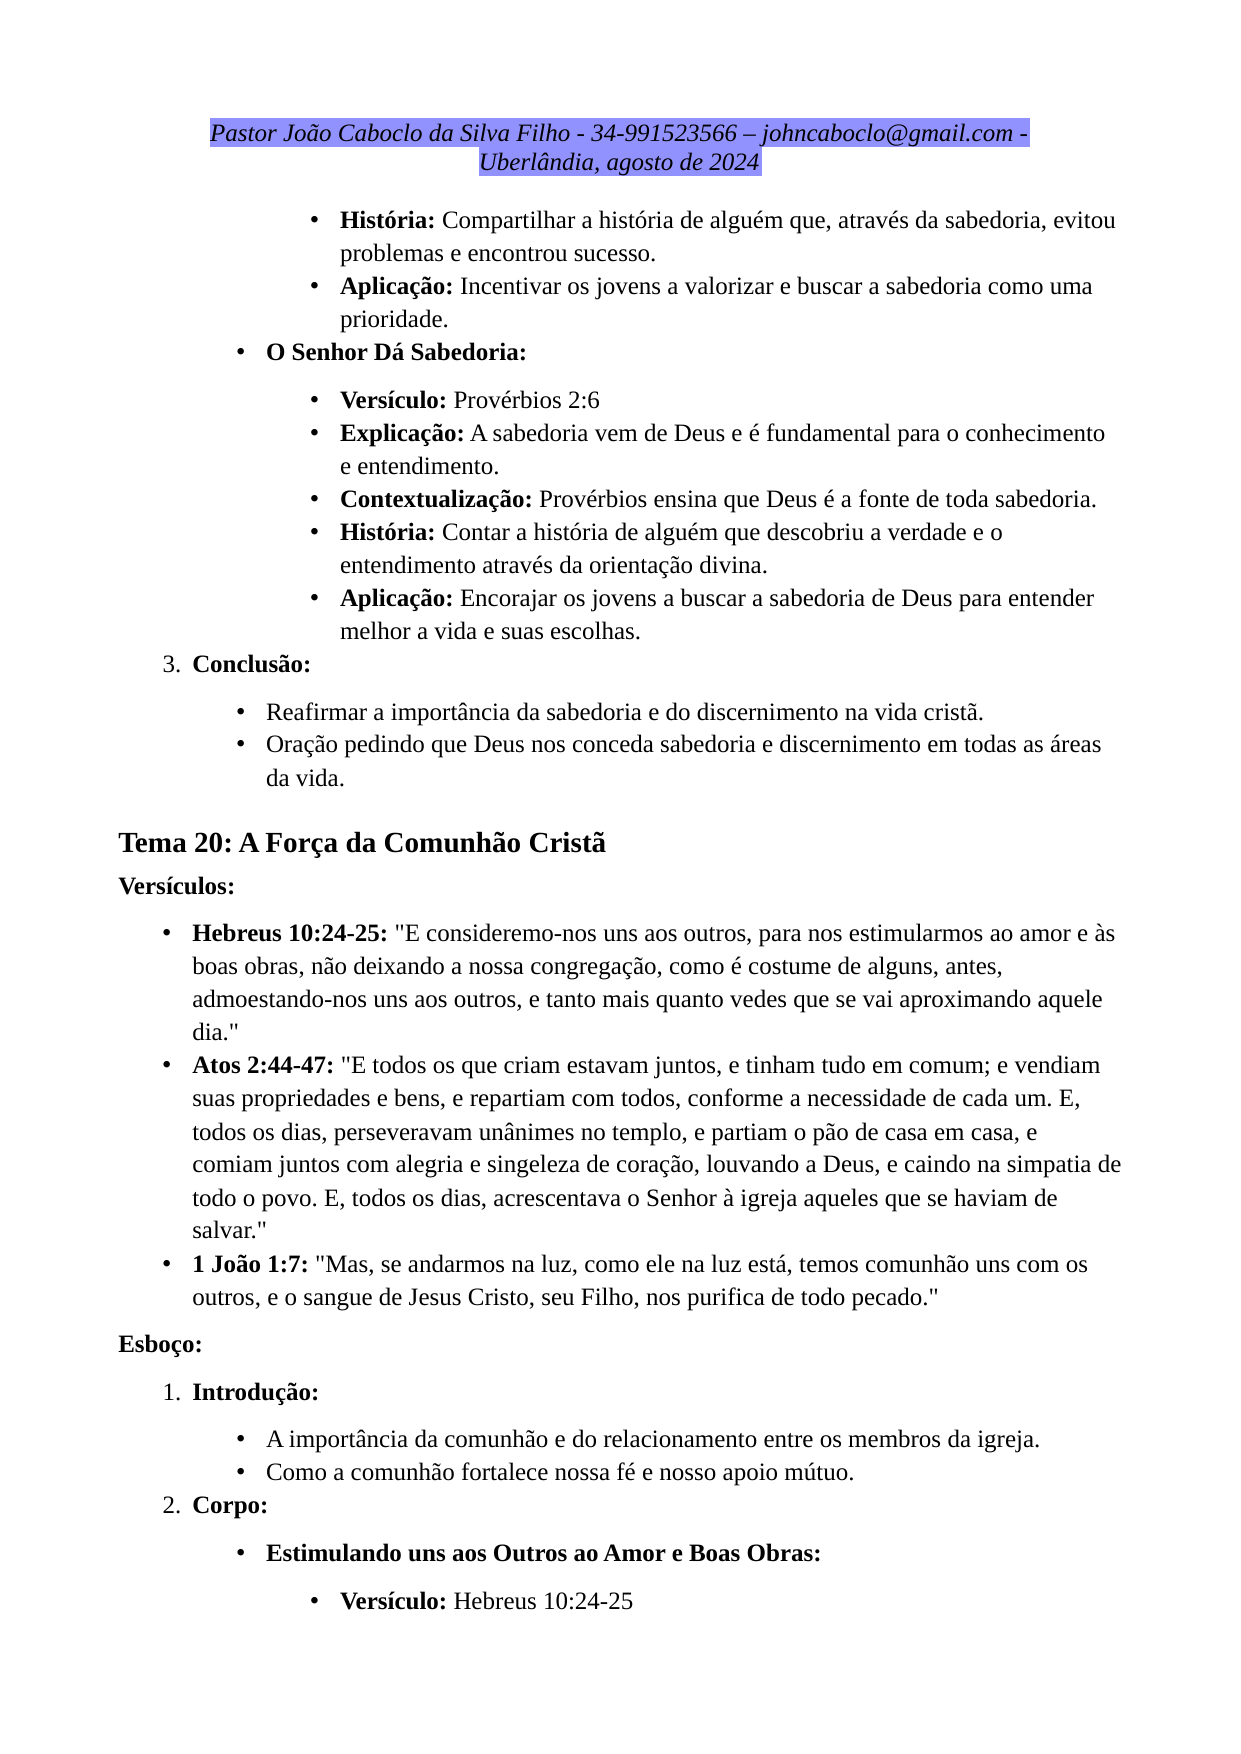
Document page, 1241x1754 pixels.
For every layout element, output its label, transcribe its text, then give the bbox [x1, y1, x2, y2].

list Introdução: [162, 1377, 1122, 1406]
list Reafirmar a importância da sabedoria e do discernimento na vida cristã. [236, 697, 1122, 725]
list Atos 2:44-47: "E todos os que criam estavam juntos, e tinham tudo em comum; e vendiam suas propriedades e bens, e repartiam com todos, conforme a necessidade de cada um. E, todos os dias, perseveravam unânimes no templo, e partiam o pão de casa em casa, e comiam juntos com alegria e singeleza de coração, louvando a Deus, e caindo na simpatia de todo o povo. E, todos os dias, acrescentava o Senhor à igreja aqueles que se haviam de salvar." [162, 1051, 1122, 1244]
list Hebreus 10:24-25: "E consideremo-nos uns aos outros, para nos estimularmos ao amor e às boas obras, não deixando a nossa congregação, como é costume de alguns, antes, admoestando-nos uns aos outros, e tanto mais quanto vedes que se vai aproximando aquele dia." [162, 918, 1122, 1046]
text Esboço: [118, 1329, 1122, 1358]
text Versículos: [118, 871, 1122, 899]
list Contextualização: Provérbios ensina que Deus é a fonte de toda sabedoria. [310, 484, 1122, 513]
list O Senhor Dá Sabedoria: [236, 337, 1122, 366]
list Estimulando uns aos Outros ao Amor e Boas Obras: [236, 1538, 1122, 1567]
list Como a comunhão fortalece nossa fé e nosso apoio mútuo. [236, 1457, 1122, 1486]
list Corpo: [162, 1491, 1122, 1519]
list Conclusão: [162, 649, 1122, 678]
list A importância da comunhão e do relacionamento entre os membros da igreja. [236, 1424, 1122, 1453]
subtitle Tema 20: A Força da Comunhão Cristã [118, 825, 1122, 858]
list História: Compartilhar a história de alguém que, através da sabedoria, evitou problemas e encontrou sucesso. [310, 205, 1122, 267]
list Explicação: A sabedoria vem de Deus e é fundamental para o conhecimento e entendimento. [310, 418, 1122, 479]
list Oração pedindo que Deus nos conceda sabedoria e discernimento em todas as áreas da vida. [236, 729, 1122, 791]
list Versículo: Provérbios 2:6 [310, 385, 1122, 413]
list História: Contar a história de alguém que descobriu a verdade e o entendimento através da orientação divina. [310, 517, 1122, 579]
list Aplicação: Encorajar os jovens a buscar a sabedoria de Deus para entender melhor a vida e suas escolhas. [310, 583, 1122, 645]
list Aplicação: Incentivar os jovens a valorizar e buscar a sabedoria como uma prioridade. [310, 271, 1122, 333]
list 1 João 1:7: "Mas, se andarmos na luz, como ele na luz está, temos comunhão uns com os outros, e o sangue de Jesus Cristo, seu Filho, nos purifica de todo pecado." [162, 1249, 1122, 1310]
list Versículo: Hebreus 10:24-25 [310, 1586, 1122, 1614]
